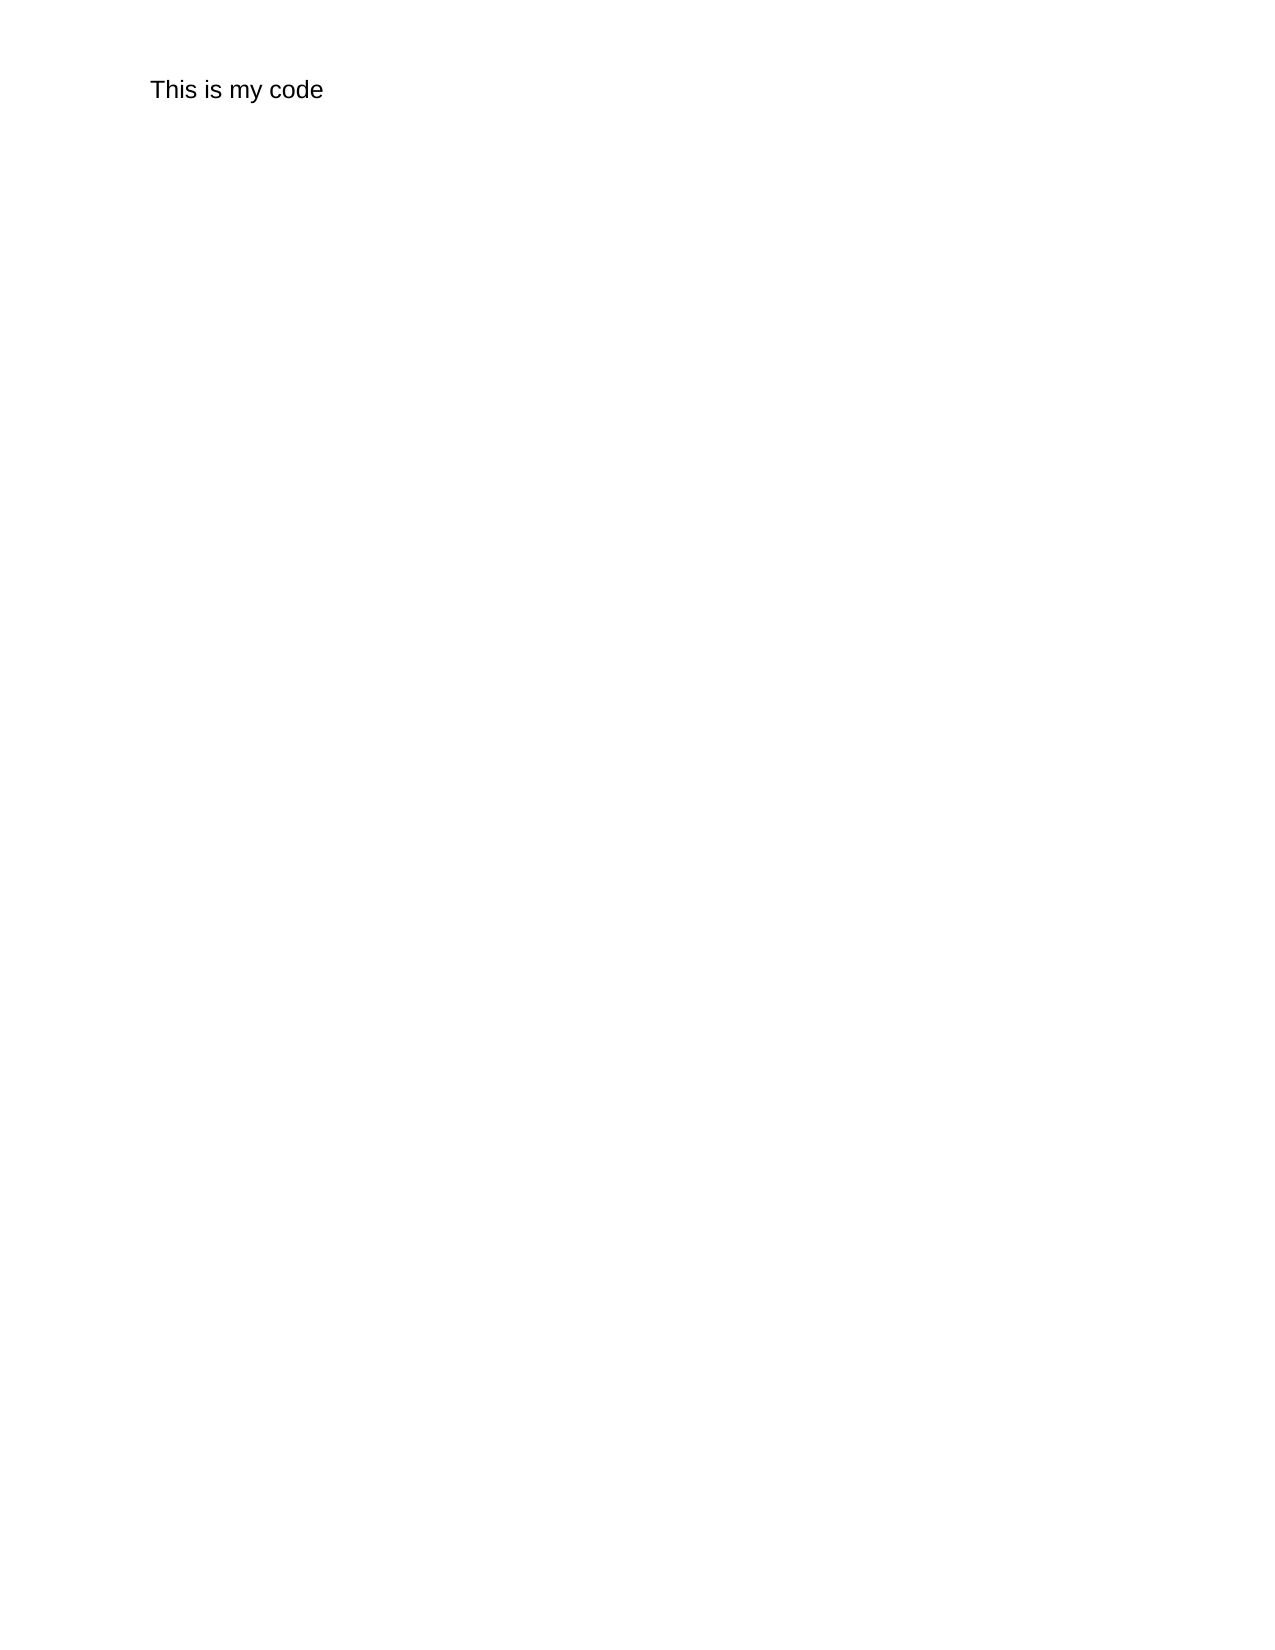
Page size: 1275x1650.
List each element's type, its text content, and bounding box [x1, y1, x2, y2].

text This is my code [150, 75, 1125, 104]
